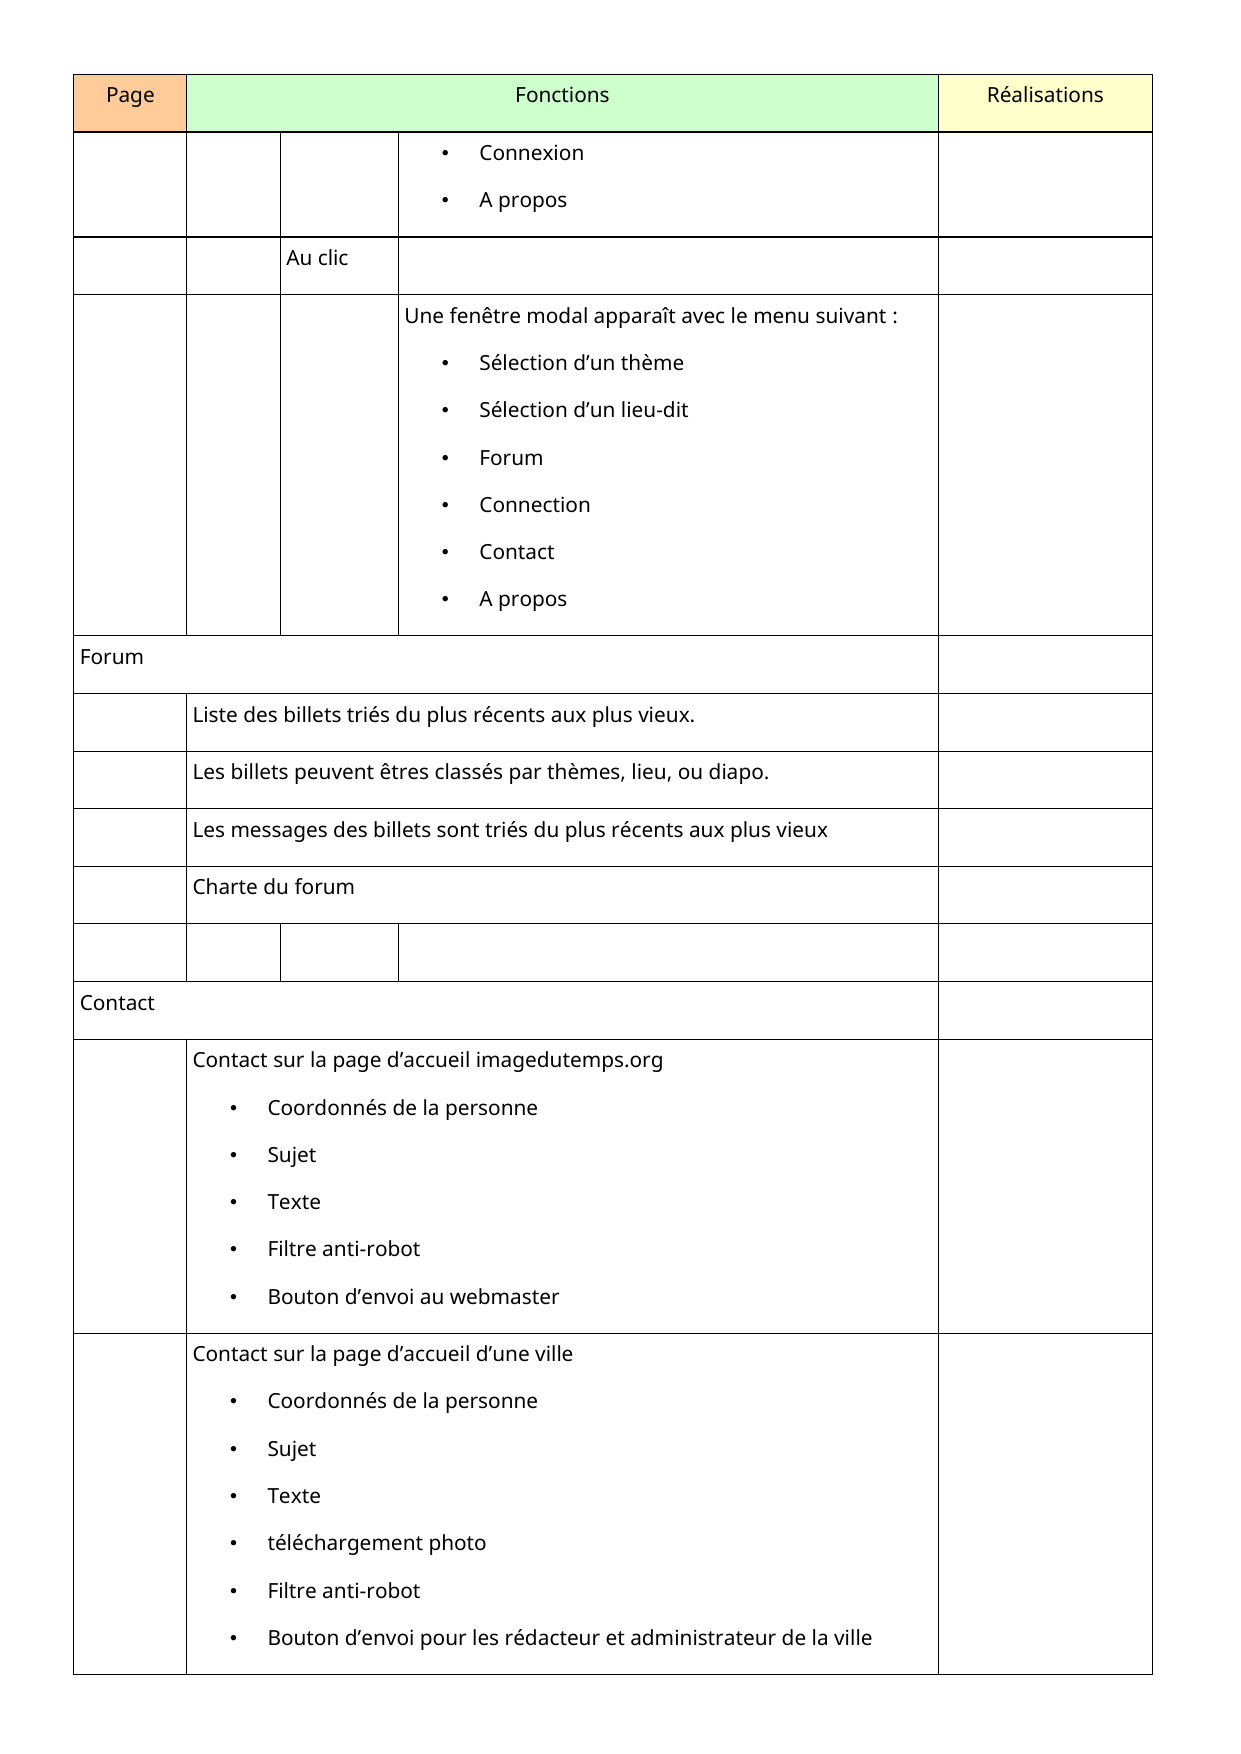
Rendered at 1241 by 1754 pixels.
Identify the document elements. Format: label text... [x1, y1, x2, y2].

table_header Réalisations [939, 75, 1152, 131]
table_cell Les messages des billets sont triés du plus récents aux plus vieux [187, 809, 938, 866]
table_cell [281, 295, 398, 635]
table_cell [939, 867, 1152, 923]
table_header Page [74, 75, 186, 131]
table_cell [281, 133, 398, 236]
table_cell Contact sur la page d’accueil d’une ville Coordonnés de la personne Sujet Texte téléchargement photo Filtre anti-robot Bouton d’envoi pour les rédacteur et administrateur de la ville [187, 1334, 938, 1674]
table_cell [74, 752, 186, 808]
table_cell [74, 809, 186, 866]
table_cell Contact sur la page d’accueil imagedutemps.org Coordonnés de la personne Sujet Texte Filtre anti-robot Bouton d’envoi au webmaster [187, 1040, 938, 1333]
table_cell [939, 924, 1152, 981]
table_cell [399, 924, 938, 981]
table_cell [74, 1040, 186, 1333]
table_cell [74, 295, 186, 635]
table_cell [74, 694, 186, 751]
table_cell Liste des billets triés du plus récents aux plus vieux. [187, 694, 938, 751]
table_cell [74, 1334, 186, 1674]
table_cell Contact [74, 982, 938, 1038]
table_cell [939, 238, 1152, 294]
table_cell [939, 295, 1152, 635]
table_cell [939, 752, 1152, 808]
table_cell [939, 1040, 1152, 1333]
table_cell [939, 133, 1152, 236]
table_cell [281, 924, 398, 981]
table_cell Une fenêtre modal apparaît avec le menu suivant : Sélection d’un thème Sélection d’un lieu-dit Forum Connection Contact A propos [399, 295, 938, 635]
table_cell Charte du forum [187, 867, 938, 923]
table_cell [74, 867, 186, 923]
table_cell Forum Contact Connexion A propos [399, 133, 938, 236]
table_cell Au clic [281, 238, 398, 294]
table_cell [74, 924, 186, 981]
table_cell Forum [74, 636, 938, 693]
table_cell [74, 238, 186, 294]
table_cell Les billets peuvent êtres classés par thèmes, lieu, ou diapo. [187, 752, 938, 808]
table_cell [939, 982, 1152, 1038]
table_cell [939, 809, 1152, 866]
table_cell [939, 636, 1152, 693]
table_cell [187, 295, 280, 635]
table_cell [939, 1334, 1152, 1674]
table_cell [74, 133, 186, 236]
table_cell [399, 238, 938, 294]
table_cell [187, 133, 280, 236]
table_cell [187, 238, 280, 294]
table_header Fonctions [187, 75, 938, 131]
table_cell [939, 694, 1152, 751]
table_cell [187, 924, 280, 981]
